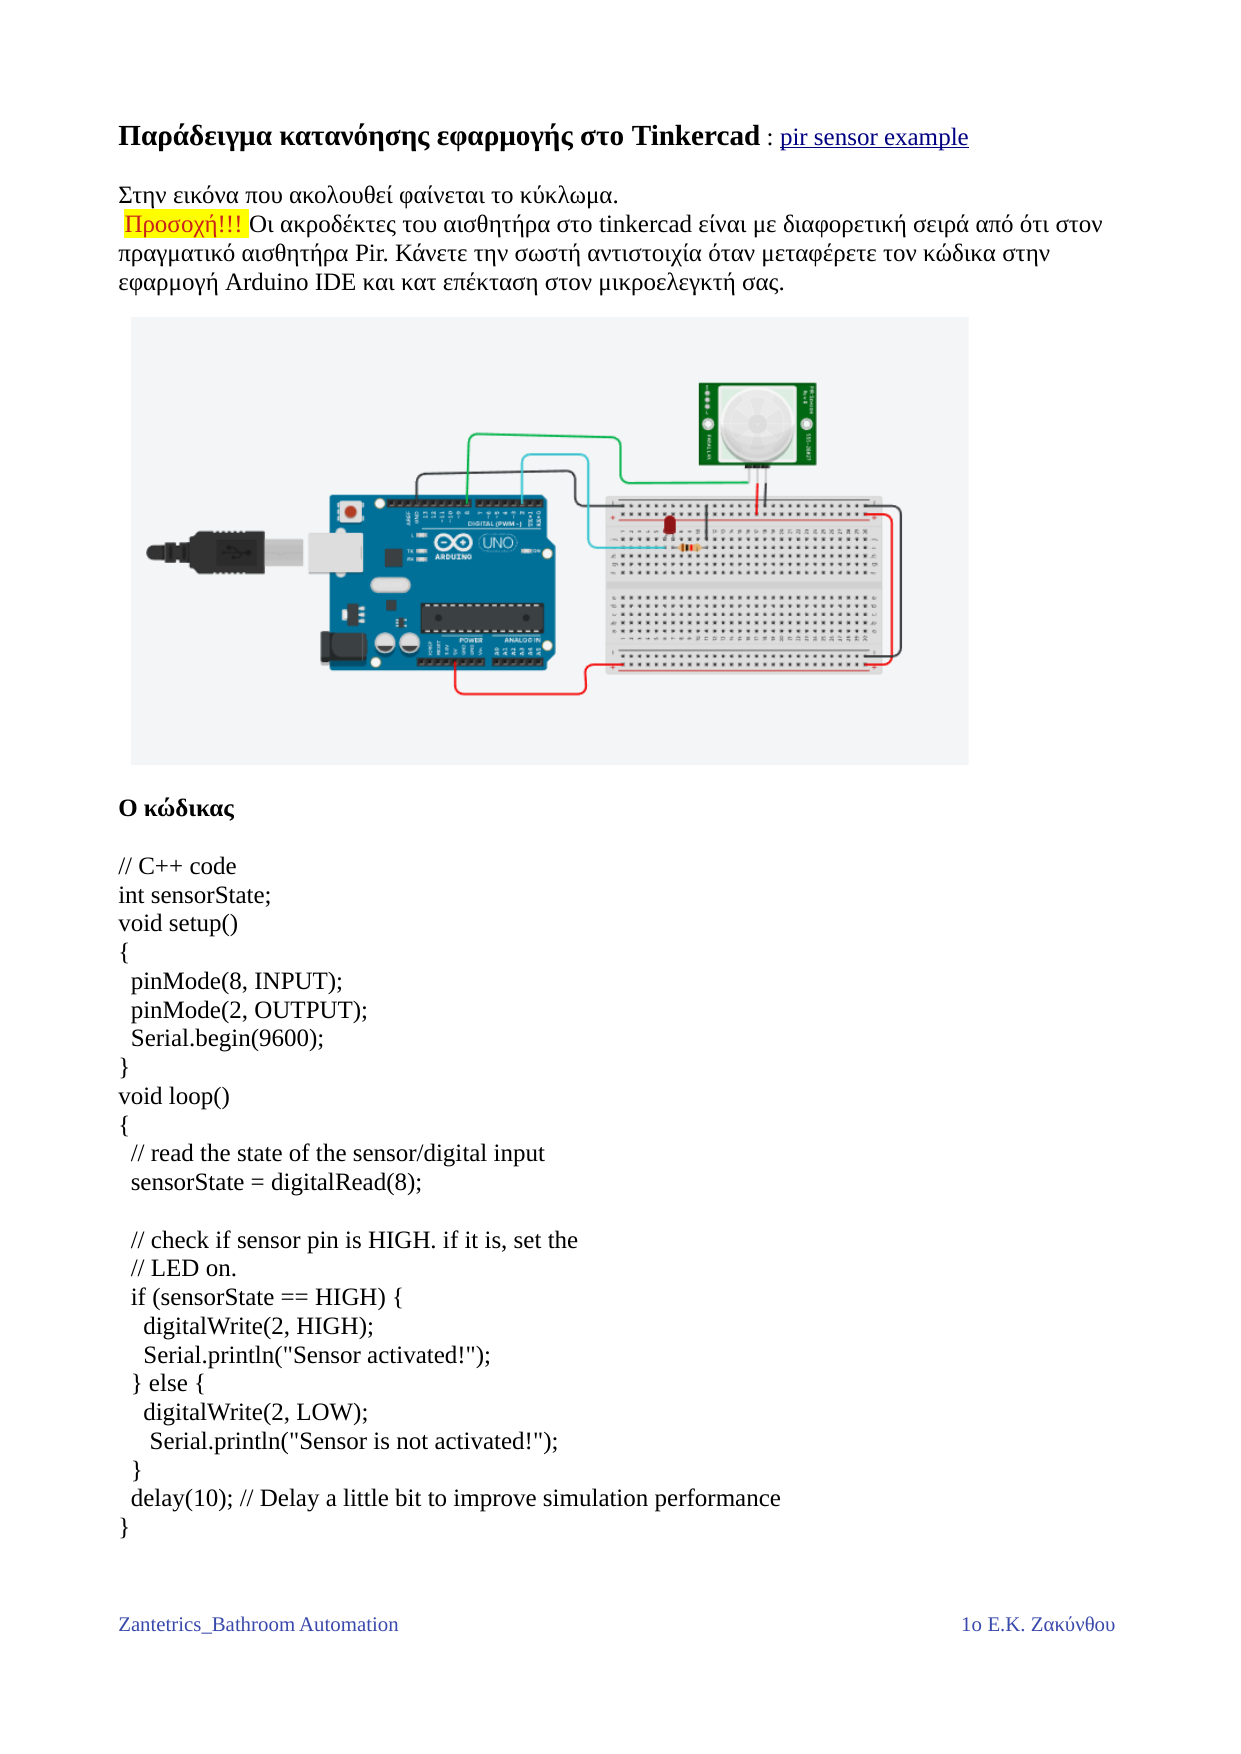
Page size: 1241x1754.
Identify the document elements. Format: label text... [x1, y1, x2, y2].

text { [118, 937, 1122, 966]
text pinMode(8, INPUT); [118, 966, 1122, 995]
text sensorState = digitalRead(8); [118, 1167, 1122, 1196]
text digitalWrite(2, HIGH); [118, 1311, 1122, 1340]
text Στην εικόνα που ακολουθεί φαίνεται το κύκλωμα. Προσοχή!!! Οι ακροδέκτες του αισθητήρα στο tinkercad είναι με διαφορετική σειρά από ότι στον πραγματικό αισθητήρα Pir. Κάνετε την σωστή αντιστοιχία όταν μεταφέρετε τον κώδικα στην εφαρμογή Arduino IDE και κατ επέκταση στον μικροελεγκτή σας. [118, 180, 1122, 295]
text // C++ code [118, 851, 1122, 880]
text Παράδειγμα κατανόησης εφαρμογής στο Tinkercad : pir sensor example [118, 118, 1122, 152]
text } [118, 1052, 1122, 1081]
text } [118, 1512, 1122, 1541]
text // check if sensor pin is HIGH. if it is, set the [118, 1225, 1122, 1253]
text if (sensorState == HIGH) { [118, 1282, 1122, 1311]
text { [118, 1110, 1122, 1138]
text // read the state of the sensor/digital input [118, 1138, 1122, 1167]
text delay(10); // Delay a little bit to improve simulation performance [118, 1483, 1122, 1512]
text } [118, 1455, 1122, 1483]
text Ο κώδικας [118, 793, 1122, 822]
text // LED on. [118, 1253, 1122, 1282]
text void setup() [118, 908, 1122, 937]
text Serial.println("Sensor activated!"); [118, 1340, 1122, 1368]
text Serial.begin(9600); [118, 1023, 1122, 1052]
text digitalWrite(2, LOW); [118, 1397, 1122, 1426]
text pinMode(2, OUTPUT); [118, 995, 1122, 1023]
text void loop() [118, 1081, 1122, 1110]
picture [130, 317, 969, 765]
text Serial.println("Sensor is not activated!"); [118, 1426, 1122, 1455]
text } else { [118, 1368, 1122, 1397]
text int sensorState; [118, 880, 1122, 908]
